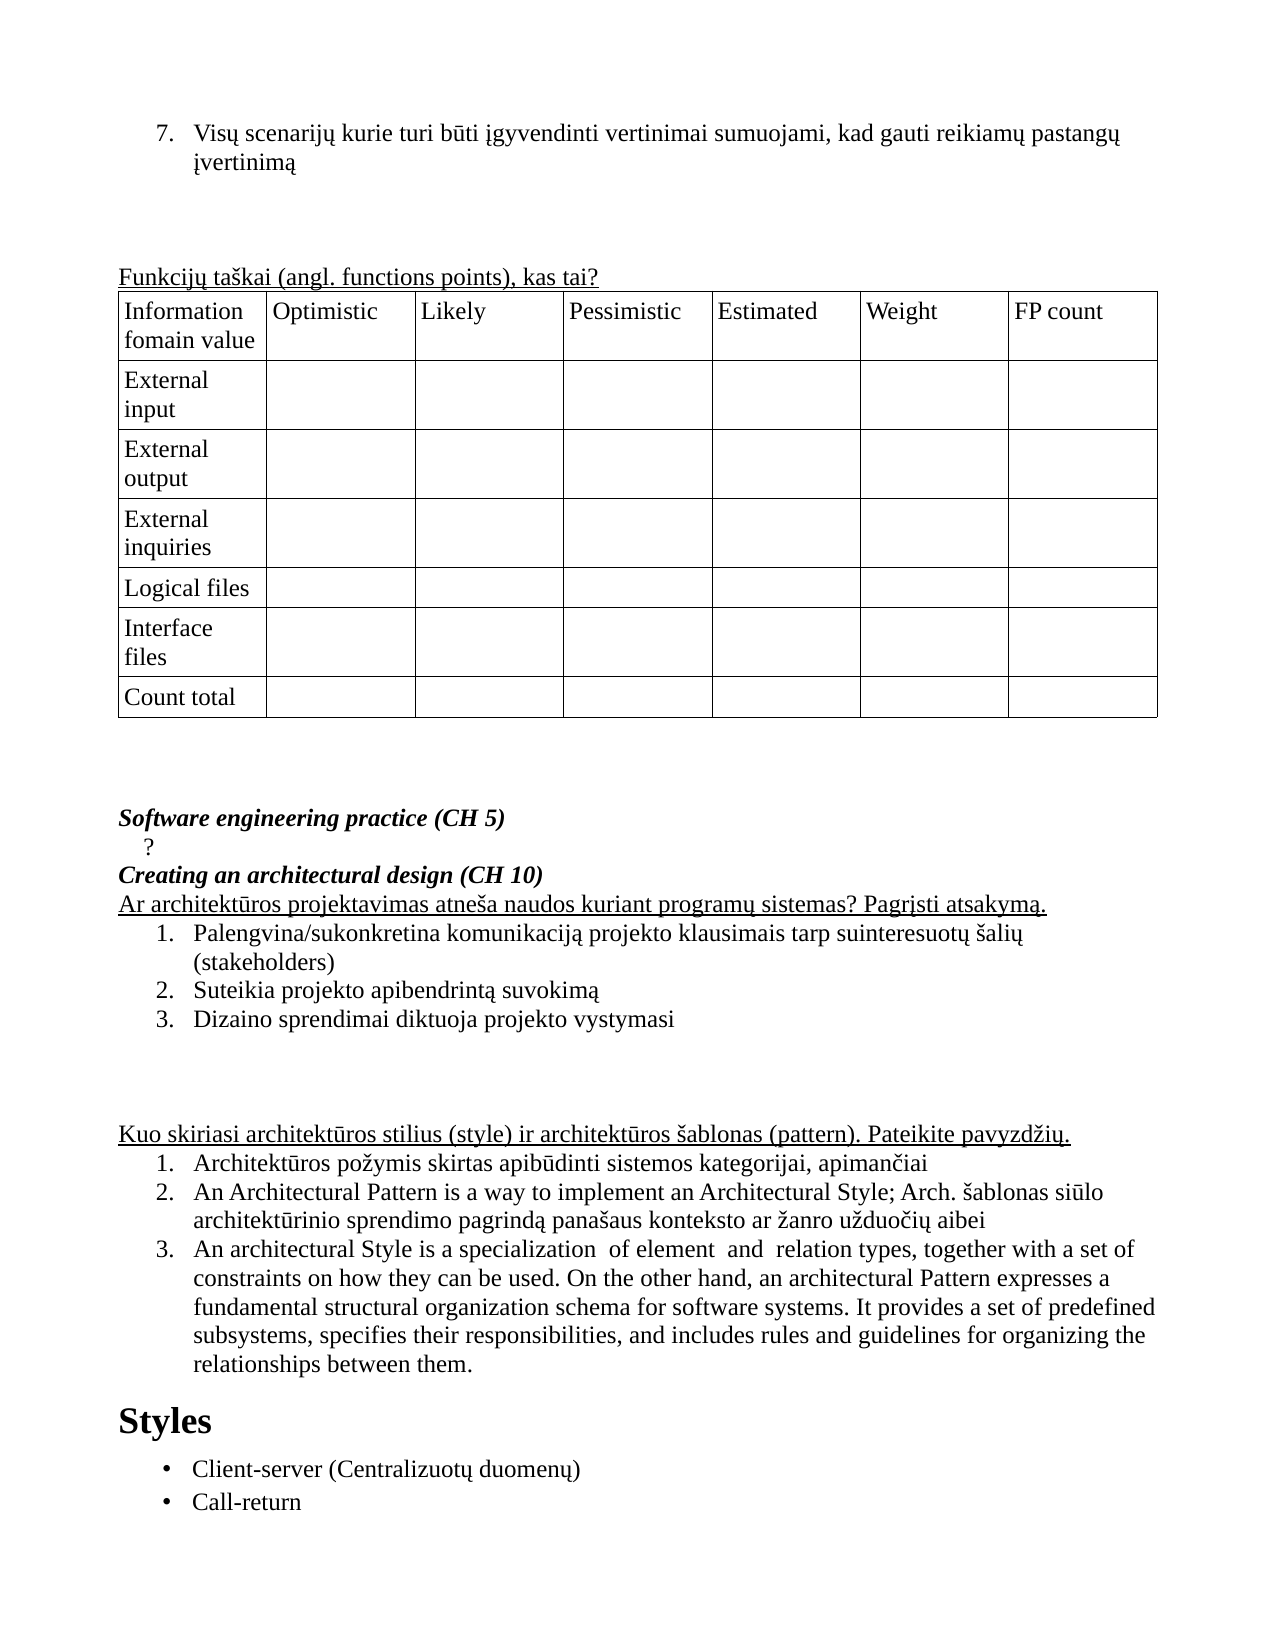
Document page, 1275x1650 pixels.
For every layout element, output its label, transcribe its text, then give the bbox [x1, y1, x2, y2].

table_cell [416, 568, 563, 607]
table_header Estimated [713, 292, 860, 360]
table_cell [416, 499, 563, 567]
table_cell [267, 499, 415, 567]
table_cell [713, 677, 860, 717]
list Palengvina/sukonkretina komunikaciją projekto klausimais tarp suinteresuotų šalių (stakeholders) [156, 918, 1157, 975]
table_cell [1009, 361, 1157, 429]
table_cell [564, 361, 712, 429]
table_header Information fomain value [119, 292, 266, 360]
table_header Pessimistic [564, 292, 712, 360]
table_cell [713, 608, 860, 676]
table_cell [267, 608, 415, 676]
table_cell [416, 608, 563, 676]
table_header FP count [1009, 292, 1157, 360]
table_cell [267, 677, 415, 717]
list Suteikia projekto apibendrintą suvokimą [156, 975, 1157, 1004]
table_cell [1009, 677, 1157, 717]
table_cell Count total [119, 677, 266, 717]
table_cell [1009, 608, 1157, 676]
table_cell [713, 361, 860, 429]
table_cell [564, 568, 712, 607]
table_cell External output [119, 430, 266, 498]
table_cell Interface files [119, 608, 266, 676]
table_cell [416, 361, 563, 429]
table_cell [861, 361, 1008, 429]
table_cell [416, 677, 563, 717]
table_cell [1009, 568, 1157, 607]
table_cell [713, 430, 860, 498]
table_header Optimistic [267, 292, 415, 360]
table_header Likely [416, 292, 563, 360]
list An Architectural Pattern is a way to implement an Architectural Style; Arch. šablonas siūlo architektūrinio sprendimo pagrindą panašaus konteksto ar žanro užduočių aibei [156, 1177, 1157, 1234]
table_cell [713, 568, 860, 607]
table_cell [713, 499, 860, 567]
list Client-server (Centralizuotų duomenų) [162, 1454, 1157, 1483]
table_cell [861, 568, 1008, 607]
list Visų scenarijų kurie turi būti įgyvendinti vertinimai sumuojami, kad gauti reikiamų pastangų įvertinimą [156, 118, 1157, 176]
list Architektūros požymis skirtas apibūdinti sistemos kategorijai, apimančiai [156, 1148, 1157, 1177]
table_cell [861, 608, 1008, 676]
table_cell External input [119, 361, 266, 429]
table_cell [861, 499, 1008, 567]
list Dizaino sprendimai diktuoja projekto vystymasi [156, 1004, 1157, 1062]
table_cell [861, 430, 1008, 498]
table_cell [564, 499, 712, 567]
text Software engineering practice (CH 5) ? Creating an architectural design (CH 10) Ar architektūros projektavimas atneša naudos kuriant programų sistemas? Pagrįsti atsakymą. [118, 774, 1157, 918]
table_cell [564, 608, 712, 676]
table_cell [861, 677, 1008, 717]
table_cell [267, 361, 415, 429]
text Kuo skiriasi architektūros stilius (style) ir architektūros šablonas (pattern). Pateikite pavyzdžių. [118, 1090, 1157, 1148]
table_cell [416, 430, 563, 498]
table_cell [1009, 499, 1157, 567]
table_cell External inquiries [119, 499, 266, 567]
table_cell Logical files [119, 568, 266, 607]
text Funkcijų taškai (angl. functions points), kas tai? [118, 233, 1157, 291]
table_cell [564, 677, 712, 717]
table_cell [1009, 430, 1157, 498]
table_header Weight [861, 292, 1008, 360]
list Call-return [162, 1487, 1157, 1516]
subtitle Styles [118, 1399, 1157, 1442]
table_cell [267, 430, 415, 498]
list An architectural Style is a specialization of element and relation types, together with a set of constraints on how they can be used. On the other hand, an architectural Pattern expresses a fundamental structural organization schema for software systems. It provides a set of predefined subsystems, specifies their responsibilities, and includes rules and guidelines for organizing the relationships between them. [156, 1234, 1157, 1378]
table_cell [564, 430, 712, 498]
table_cell [267, 568, 415, 607]
